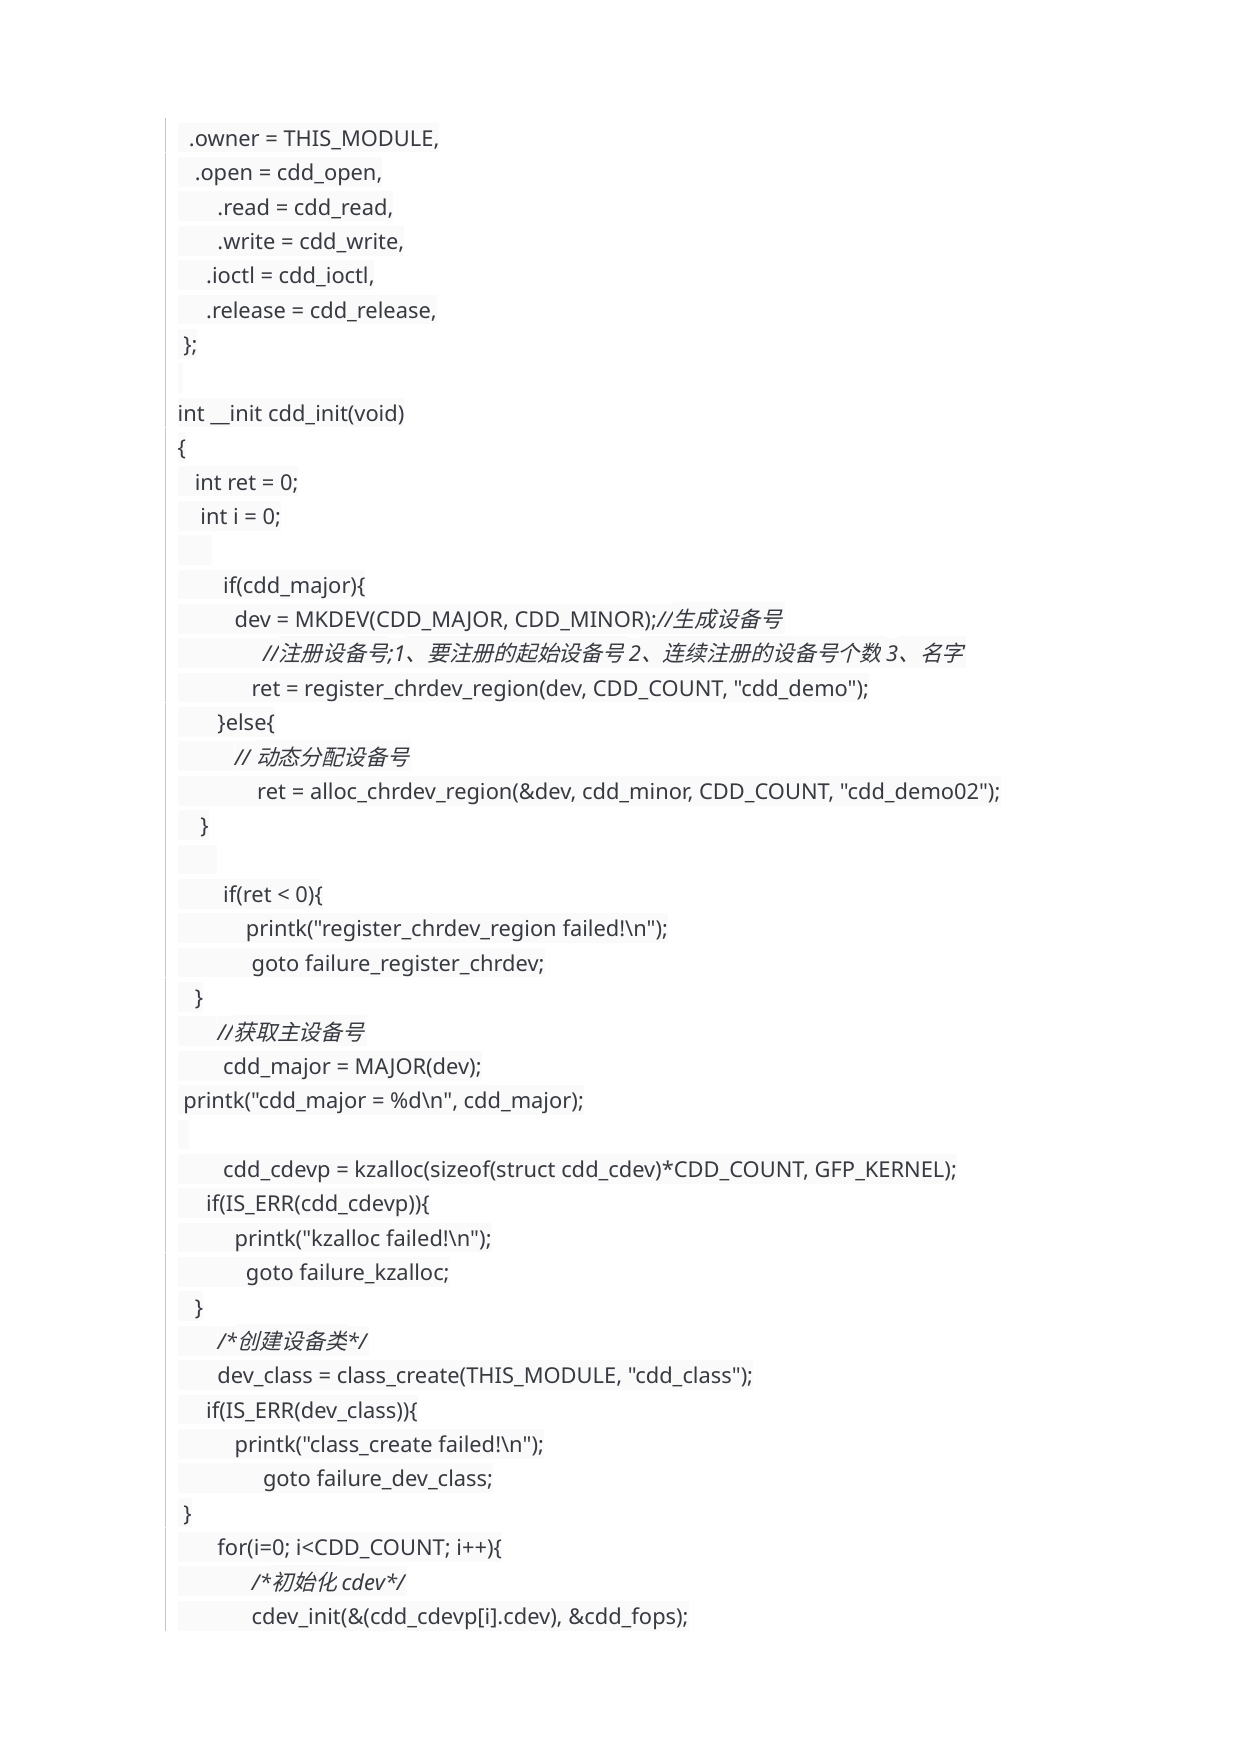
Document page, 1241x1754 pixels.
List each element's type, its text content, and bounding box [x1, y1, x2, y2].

text int i = 0; [166, 496, 1122, 531]
text ret = register_chrdev_region(dev, CDD_COUNT, "cdd_demo"); [166, 668, 1122, 702]
text /*创建设备类*/ [166, 1321, 1122, 1356]
text [118, 152, 165, 187]
text cdd_cdevp = kzalloc(sizeof(struct cdd_cdev)*CDD_COUNT, GFP_KERNEL); [166, 1149, 1122, 1184]
text [118, 1459, 165, 1493]
text cdd_major = MAJOR(dev); [166, 1046, 1122, 1081]
text [118, 1149, 165, 1184]
text } [166, 806, 1122, 840]
text [118, 737, 165, 771]
text [118, 1012, 165, 1046]
text } [166, 977, 1122, 1012]
text [118, 668, 165, 702]
text .read = cdd_read, [166, 187, 1122, 221]
text printk("class_create failed!\n"); [166, 1424, 1122, 1459]
text printk("kzalloc failed!\n"); [166, 1218, 1122, 1252]
text [118, 771, 165, 806]
text [118, 1252, 165, 1287]
text ret = alloc_chrdev_region(&dev, cdd_minor, CDD_COUNT, "cdd_demo02"); [166, 771, 1122, 806]
text [118, 1596, 165, 1631]
text [118, 256, 165, 290]
text [118, 1527, 165, 1562]
text [118, 1424, 165, 1459]
text } [166, 1493, 1122, 1527]
text dev_class = class_create(THIS_MODULE, "cdd_class"); [166, 1356, 1122, 1390]
text [118, 702, 165, 737]
text [118, 1046, 165, 1081]
text //获取主设备号 [166, 1012, 1122, 1046]
text [118, 496, 165, 531]
text [118, 393, 165, 427]
text [118, 909, 165, 943]
text if(ret < 0){ [166, 874, 1122, 909]
text [118, 1218, 165, 1252]
text if(cdd_major){ [166, 565, 1122, 599]
text [118, 599, 165, 634]
text [118, 462, 165, 496]
text printk("cdd_major = %d\n", cdd_major); [166, 1081, 1122, 1115]
text for(i=0; i<CDD_COUNT; i++){ [166, 1527, 1122, 1562]
text [118, 118, 165, 152]
text { [166, 427, 1122, 462]
text .write = cdd_write, [166, 221, 1122, 256]
text [118, 290, 165, 324]
text if(IS_ERR(dev_class)){ [166, 1390, 1122, 1424]
text [118, 1081, 165, 1115]
text [118, 977, 165, 1012]
text [118, 874, 165, 909]
text goto failure_dev_class; [166, 1459, 1122, 1493]
text .owner = THIS_MODULE, [166, 118, 1122, 152]
text } [166, 1287, 1122, 1321]
text cdev_init(&(cdd_cdevp[i].cdev), &cdd_fops); [166, 1596, 1122, 1631]
text [118, 1390, 165, 1424]
text [118, 1356, 165, 1390]
text [118, 943, 165, 977]
text goto failure_register_chrdev; [166, 943, 1122, 977]
text [118, 187, 165, 221]
text [118, 1562, 165, 1596]
text [118, 427, 165, 462]
text [118, 806, 165, 840]
text //注册设备号;1、要注册的起始设备号2、连续注册的设备号个数3、名字 [166, 634, 1122, 668]
text [118, 1493, 165, 1527]
text if(IS_ERR(cdd_cdevp)){ [166, 1184, 1122, 1218]
text [118, 324, 165, 359]
text .ioctl = cdd_ioctl, [166, 256, 1122, 290]
text [118, 1321, 165, 1356]
text dev = MKDEV(CDD_MAJOR, CDD_MINOR);//生成设备号 [166, 599, 1122, 634]
text }else{ [166, 702, 1122, 737]
text /*初始化cdev*/ [166, 1562, 1122, 1596]
text [118, 1287, 165, 1321]
text .release = cdd_release, [166, 290, 1122, 324]
text [118, 565, 165, 599]
text int __init cdd_init(void) [166, 393, 1122, 427]
text .open = cdd_open, [166, 152, 1122, 187]
text // 动态分配设备号 [166, 737, 1122, 771]
text }; [166, 324, 1122, 359]
text [118, 221, 165, 256]
text printk("register_chrdev_region failed!\n"); [166, 909, 1122, 943]
text [118, 634, 165, 668]
text int ret = 0; [166, 462, 1122, 496]
text goto failure_kzalloc; [166, 1252, 1122, 1287]
text [118, 1184, 165, 1218]
